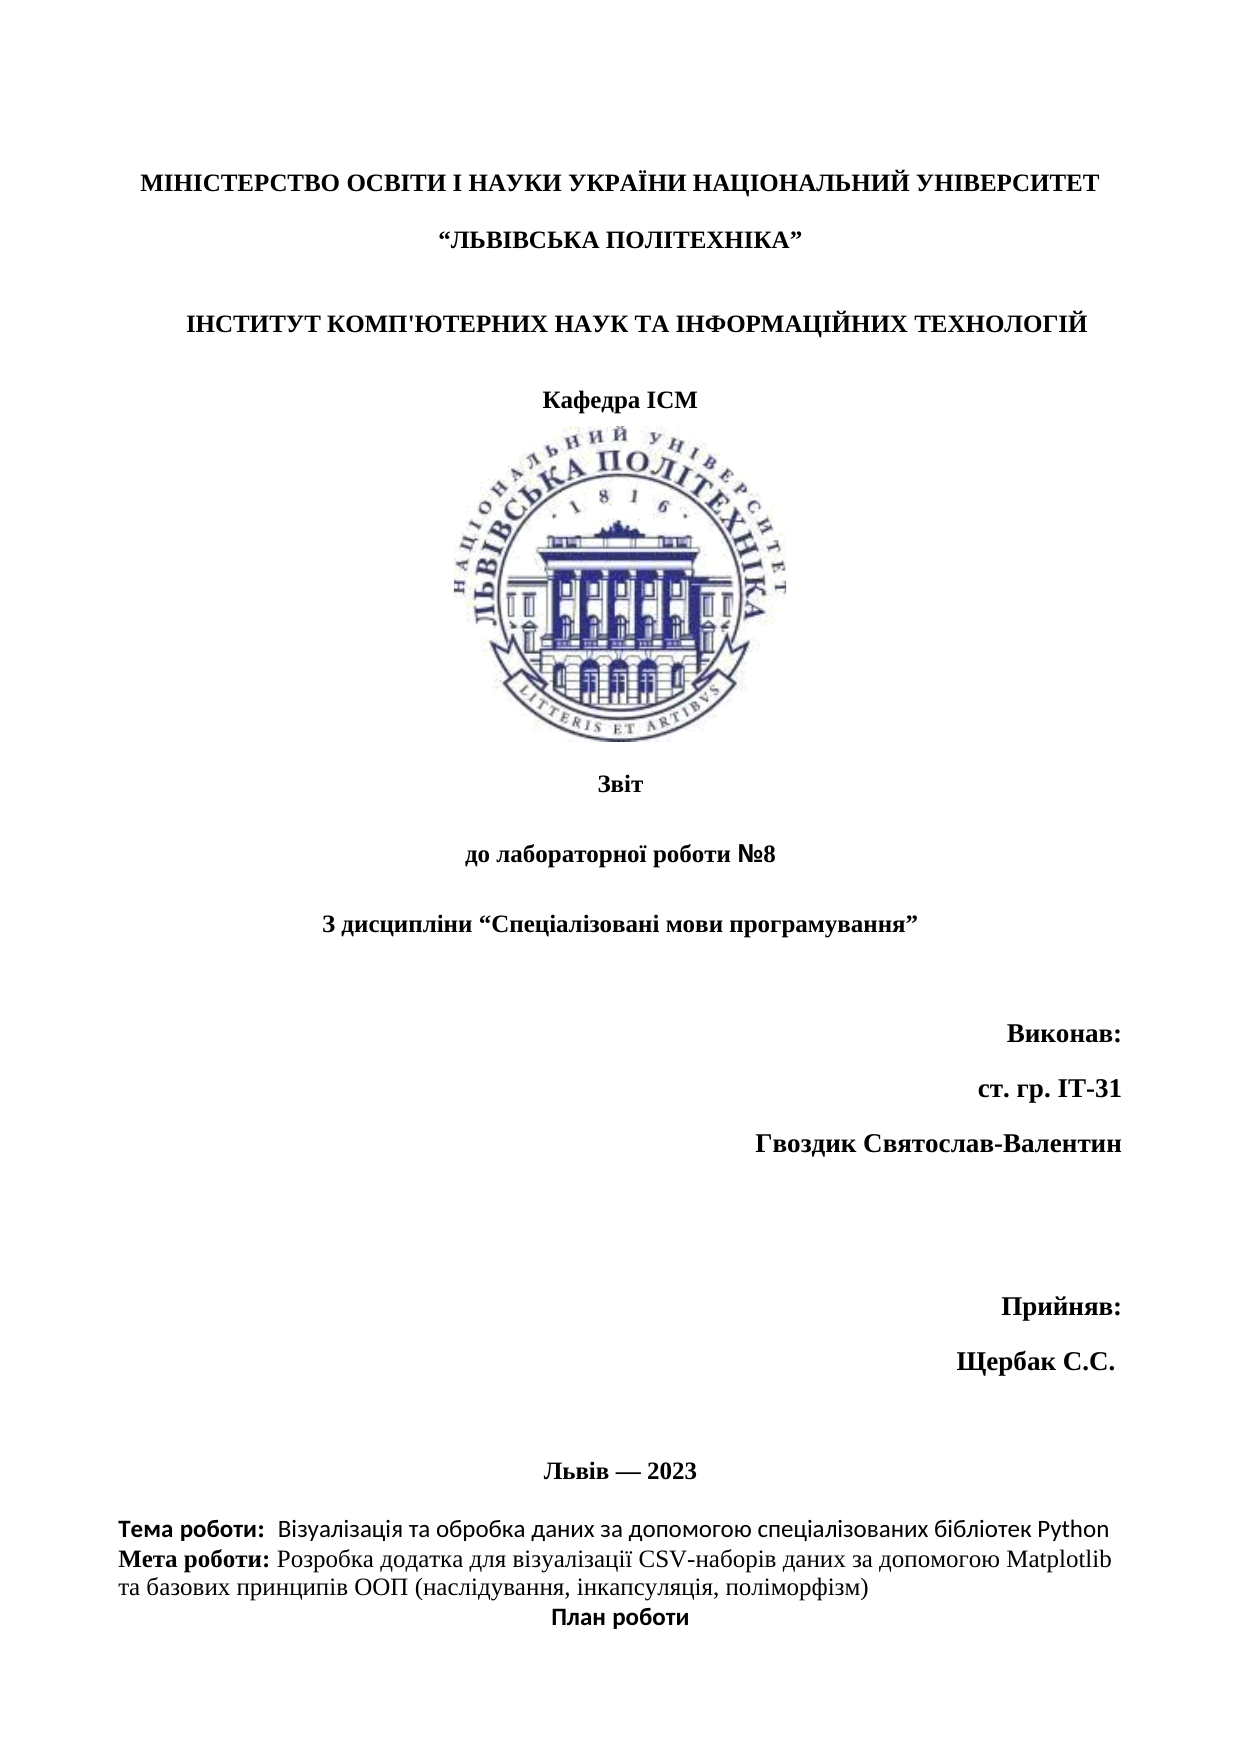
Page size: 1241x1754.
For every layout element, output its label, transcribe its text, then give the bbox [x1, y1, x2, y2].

text ІНСТИТУТ КОМП'ЮТЕРНИХ НАУК ТА ІНФОРМАЦІЙНИХ ТЕХНОЛОГІЙ [819, 321, 1122, 335]
text ст. гр. ІТ-31 [1033, 1085, 1122, 1101]
text ст. гр. ІТ-31 [118, 1085, 1030, 1101]
text Гвоздик Святослав-Валентин [823, 1140, 1122, 1156]
text Звіт [118, 769, 1122, 798]
text З дисципліни “Спеціалізовані мови програмування” [118, 909, 1122, 938]
text Щербак С.С. [1003, 1358, 1122, 1373]
text МІНІСТЕРСТВО ОСВІТИ І НАУКИ УКРАЇНИ НАЦІОНАЛЬНИЙ УНІВЕРСИТЕТ “ЛЬВІВСЬКА ПОЛІТЕХНІКА” [118, 168, 1122, 254]
text ІНСТИТУТ КОМП'ЮТЕРНИХ НАУК ТА ІНФОРМАЦІЙНИХ ТЕХНОЛОГІЙ [151, 321, 818, 335]
text Прийняв: [1027, 1302, 1122, 1318]
text Щербак С.С. [983, 1358, 1000, 1373]
text Щербак С.С. [118, 1358, 982, 1373]
text Виконав: [118, 1030, 1122, 1046]
text Львів — 2023 [118, 1456, 1122, 1485]
text План роботи [118, 1601, 1122, 1632]
text Тема роботи: Візуалізація та обробка даних за допомогою спеціалізованих бібліотек Python [118, 1513, 1122, 1544]
text Кафедра ІСМ [118, 385, 1122, 414]
text Гвоздик Святослав-Валентин [118, 1140, 815, 1156]
text до лабораторної роботи №8 [118, 836, 1122, 870]
text Прийняв: [118, 1302, 1029, 1318]
text Мета роботи: Розробка додатка для візуалізації CSV-наборів даних за допомогою Matplotlib та базових принципів ООП (наслідування, інкапсуляція, поліморфізм) [118, 1544, 1122, 1601]
